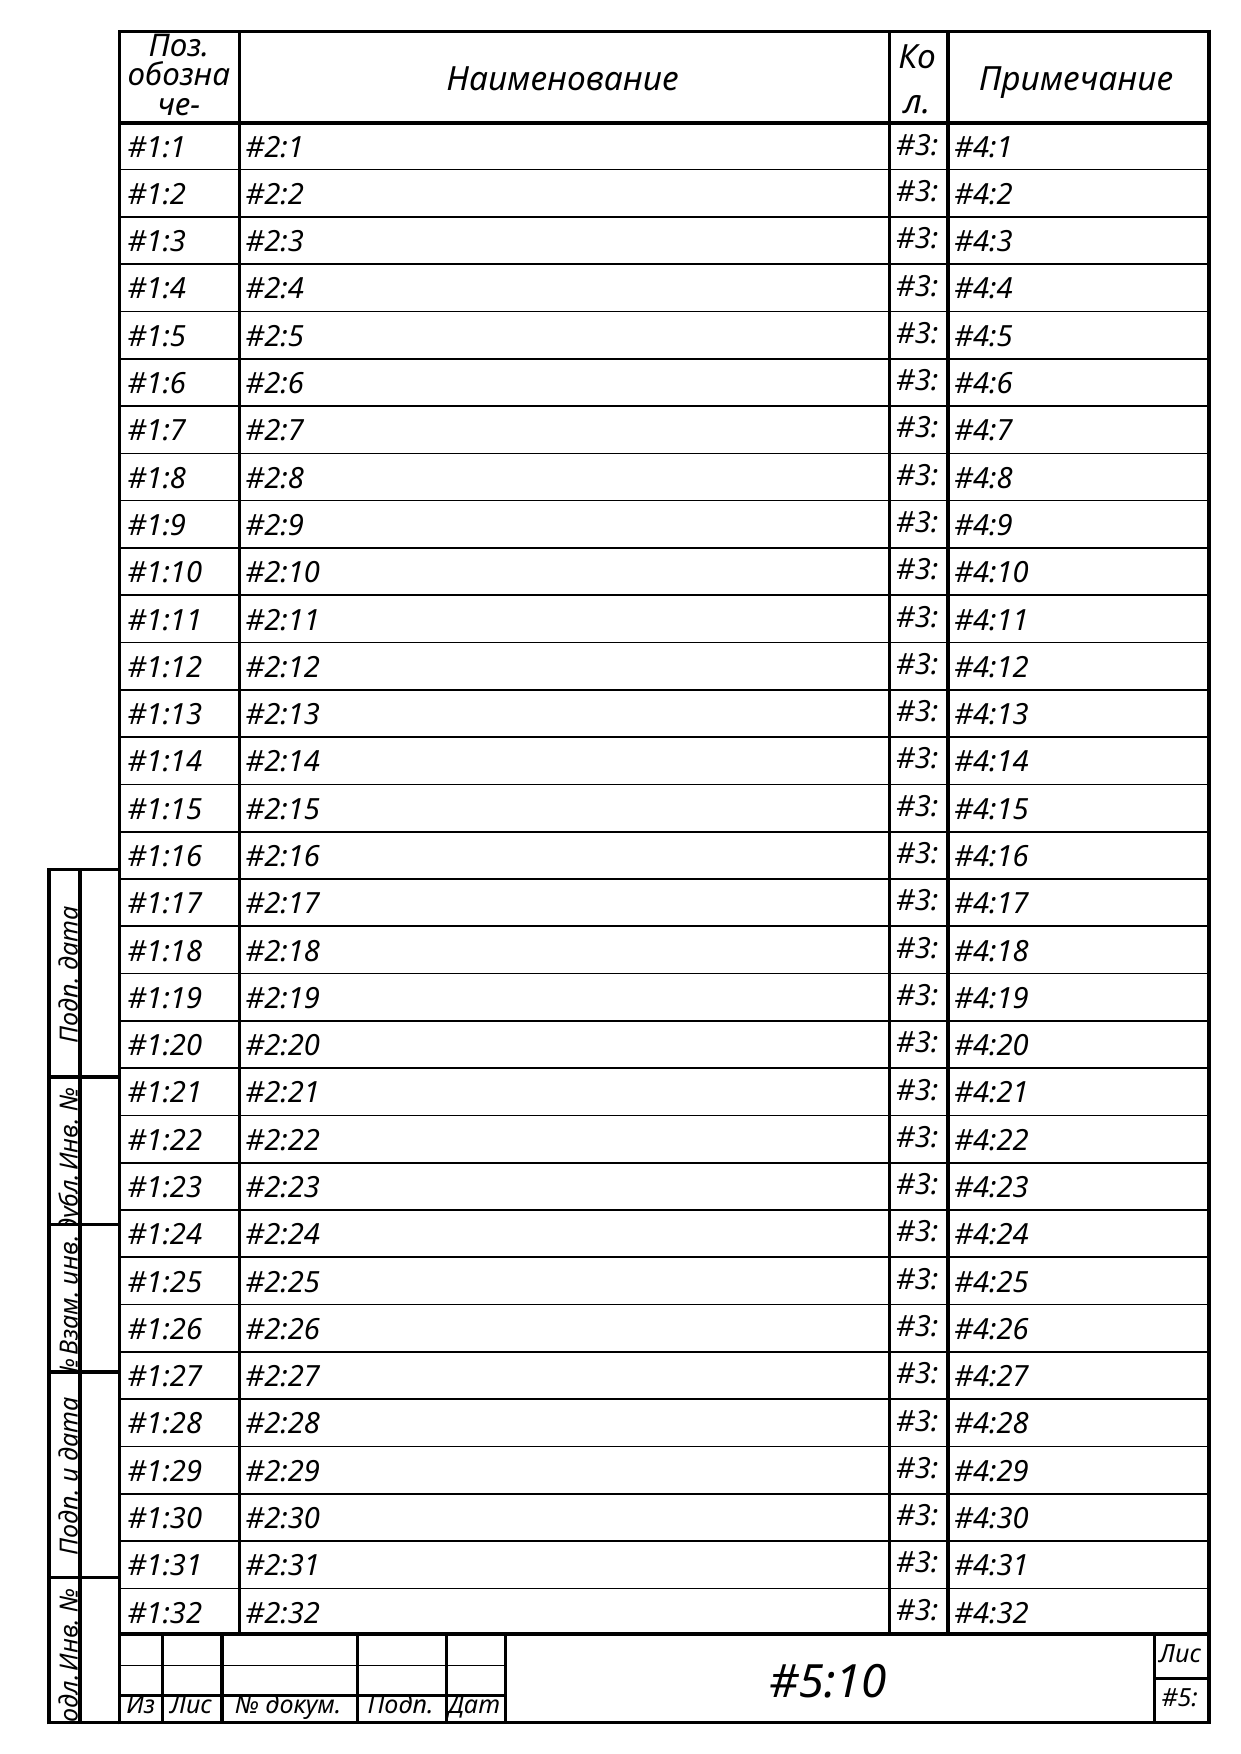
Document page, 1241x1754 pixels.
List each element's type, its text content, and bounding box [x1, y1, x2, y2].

table_cell Подп. [359, 1697, 445, 1721]
table_cell #4:5 [950, 312, 1207, 358]
table_cell #4:11 [950, 596, 1207, 642]
table_cell #3:27 [891, 1353, 946, 1398]
table_header Наименование [241, 33, 888, 121]
table_cell #2:22 [241, 1116, 888, 1162]
table_cell #4:24 [950, 1211, 1207, 1256]
table_cell #4:8 [950, 454, 1207, 500]
table_cell #3:9 [891, 501, 946, 547]
table_cell #2:4 [241, 265, 888, 311]
table_cell #3:17 [891, 880, 946, 925]
table_cell #4:13 [950, 691, 1207, 736]
table_cell [82, 1079, 118, 1223]
table_cell #2:9 [241, 501, 888, 547]
table_cell #4:1 [950, 125, 1207, 169]
table_cell #3:22 [891, 1116, 946, 1162]
table_cell #3:12 [891, 643, 946, 689]
table_cell Изм. [121, 1697, 161, 1721]
table_cell #4:9 [950, 501, 1207, 547]
table_cell #3:28 [891, 1400, 946, 1446]
table_cell #1:17 [121, 880, 238, 925]
table_cell #2:20 [241, 1022, 888, 1067]
table_cell #3:14 [891, 738, 946, 783]
table_cell #1:22 [121, 1116, 238, 1162]
table_cell #1:18 [121, 927, 238, 973]
table_cell #4:2 [950, 170, 1207, 216]
table_cell #3:10 [891, 549, 946, 594]
table_cell Подп. и дата [51, 1374, 78, 1576]
table_cell #2:19 [241, 974, 888, 1020]
table_cell #1:2 [121, 170, 238, 216]
table_cell #4:14 [950, 738, 1207, 783]
table_cell [82, 1226, 118, 1370]
table_cell #3:26 [891, 1305, 946, 1351]
table_cell #3:18 [891, 927, 946, 973]
table_cell #2:28 [241, 1400, 888, 1446]
table_cell #4:27 [950, 1353, 1207, 1398]
table_header Примечание [950, 33, 1207, 121]
table_cell #1:3 [121, 218, 238, 263]
table_cell #2:6 [241, 360, 888, 405]
table_header #5:10 [507, 1636, 1153, 1721]
table_cell #3:5 [891, 312, 946, 358]
table_header [448, 1636, 504, 1665]
table_cell #1:5 [121, 312, 238, 358]
table_cell Изм. [130, 1697, 139, 1709]
table_cell #4:31 [950, 1542, 1207, 1587]
table_cell #4:30 [950, 1495, 1207, 1540]
table_cell #2:21 [241, 1069, 888, 1114]
table_cell #2:24 [241, 1211, 888, 1256]
table_cell #4:29 [950, 1447, 1207, 1493]
table_cell #2:1 [241, 125, 888, 169]
table_cell #1:1 [121, 125, 238, 169]
table_cell #1:23 [121, 1164, 238, 1209]
table_cell #2:17 [241, 880, 888, 925]
table_cell #3:30 [891, 1495, 946, 1540]
table_cell #2:30 [241, 1495, 888, 1540]
table_cell #2:7 [241, 407, 888, 452]
table_cell #2:29 [241, 1447, 888, 1493]
table_cell #4:15 [950, 785, 1207, 831]
table_cell #3:21 [891, 1069, 946, 1114]
table_cell #4:26 [950, 1305, 1207, 1351]
table_cell #3:25 [891, 1258, 946, 1304]
table_cell #1:9 [121, 501, 238, 547]
table_cell #3:3 [891, 218, 946, 263]
table_cell Дата [451, 1697, 461, 1711]
table_cell #3:4 [891, 265, 946, 311]
table_cell #1:10 [121, 549, 238, 594]
table_cell #2:31 [241, 1542, 888, 1587]
table_cell #1:29 [121, 1447, 238, 1493]
table_cell #1:12 [121, 643, 238, 689]
table_cell #4:17 [950, 880, 1207, 925]
table_cell #4:21 [950, 1069, 1207, 1114]
table_cell Инв. № подл. [51, 1579, 78, 1721]
table_header Кол. [891, 33, 946, 121]
table_cell #4:22 [950, 1116, 1207, 1162]
table_cell #3:32 [891, 1589, 946, 1632]
table_cell #1:15 [121, 785, 238, 831]
table_cell #1:19 [121, 974, 238, 1020]
table_cell #1:28 [121, 1400, 238, 1446]
table_cell #1:25 [121, 1258, 238, 1304]
table_cell #3:7 [891, 407, 946, 452]
table_cell #4:20 [950, 1022, 1207, 1067]
table_cell #4:25 [950, 1258, 1207, 1304]
table_header Поз. обозначе- ние [121, 33, 238, 121]
table_cell #2:10 [241, 549, 888, 594]
table_cell #1:13 [121, 691, 238, 736]
table_cell #3:16 [891, 833, 946, 878]
table_cell #1:32 [121, 1589, 238, 1632]
table_cell #1:4 [121, 265, 238, 311]
table_cell #3:31 [891, 1542, 946, 1587]
table_cell [448, 1666, 504, 1694]
table_cell #4:6 [950, 360, 1207, 405]
table_cell #5:11 [1156, 1680, 1207, 1721]
table_cell #2:25 [241, 1258, 888, 1304]
table_cell #2:23 [241, 1164, 888, 1209]
table_header [82, 871, 118, 1075]
table_cell [121, 1666, 161, 1694]
table_cell #2:26 [241, 1305, 888, 1351]
table_cell [82, 1579, 118, 1721]
table_cell #2:13 [241, 691, 888, 736]
table_cell [164, 1666, 220, 1694]
table_cell #3:11 [891, 596, 946, 642]
table_header [164, 1636, 220, 1665]
table_cell #4:3 [950, 218, 1207, 263]
table_cell #2:18 [241, 927, 888, 973]
table_cell #1:11 [121, 596, 238, 642]
table_cell #3:1 [891, 125, 946, 169]
table_cell #1:14 [121, 738, 238, 783]
table_cell [82, 1374, 118, 1576]
table_cell #2:2 [241, 170, 888, 216]
table_cell Инв. № дубл. [51, 1079, 78, 1223]
table_cell #2:5 [241, 312, 888, 358]
table_cell #1:30 [121, 1495, 238, 1540]
table_cell #4:10 [950, 549, 1207, 594]
table_cell #1:31 [121, 1542, 238, 1587]
table_header [121, 1636, 161, 1665]
table_cell #4:28 [950, 1400, 1207, 1446]
table_cell #4:19 [950, 974, 1207, 1020]
table_cell #4:32 [950, 1589, 1207, 1632]
table_cell [224, 1666, 356, 1694]
table_cell #3:2 [891, 170, 946, 216]
table_cell #1:20 [121, 1022, 238, 1067]
table_cell Дата [448, 1697, 504, 1721]
table_cell #2:3 [241, 218, 888, 263]
table_cell #2:12 [241, 643, 888, 689]
table_cell #4:23 [950, 1164, 1207, 1209]
table_cell #1:6 [121, 360, 238, 405]
table_cell #3:20 [891, 1022, 946, 1067]
table_cell #1:26 [121, 1305, 238, 1351]
table_cell #2:11 [241, 596, 888, 642]
table_cell [359, 1666, 445, 1694]
table_cell #1:8 [121, 454, 238, 500]
table_cell #3:24 [891, 1211, 946, 1256]
table_cell #3:8 [891, 454, 946, 500]
table_cell #1:7 [121, 407, 238, 452]
table_cell #3:29 [891, 1447, 946, 1493]
table_cell #1:21 [121, 1069, 238, 1114]
table_cell #2:32 [241, 1589, 888, 1632]
table_header Лист [1156, 1636, 1207, 1677]
table_cell #2:16 [241, 833, 888, 878]
table_cell #4:7 [950, 407, 1207, 452]
table_cell #1:16 [121, 833, 238, 878]
table_cell #4:12 [950, 643, 1207, 689]
table_cell № докум. [224, 1697, 356, 1721]
table_cell #2:27 [241, 1353, 888, 1398]
table_cell #2:15 [241, 785, 888, 831]
table_cell Взам. инв. № [51, 1226, 78, 1370]
table_cell #4:16 [950, 833, 1207, 878]
table_cell Лист [164, 1697, 220, 1721]
table_header [359, 1636, 445, 1665]
table_cell #4:18 [950, 927, 1207, 973]
table_cell #3:19 [891, 974, 946, 1020]
table_cell #3:6 [891, 360, 946, 405]
table_cell #2:14 [241, 738, 888, 783]
table_cell #1:24 [121, 1211, 238, 1256]
table_header Подп. дата [51, 871, 78, 1075]
table_cell Дата [448, 1697, 456, 1711]
table_cell #3:23 [891, 1164, 946, 1209]
table_cell #2:8 [241, 454, 888, 500]
table_cell #3:13 [891, 691, 946, 736]
table_header [224, 1636, 356, 1665]
table_cell #3:15 [891, 785, 946, 831]
table_cell #1:27 [121, 1353, 238, 1398]
table_cell #4:4 [950, 265, 1207, 311]
